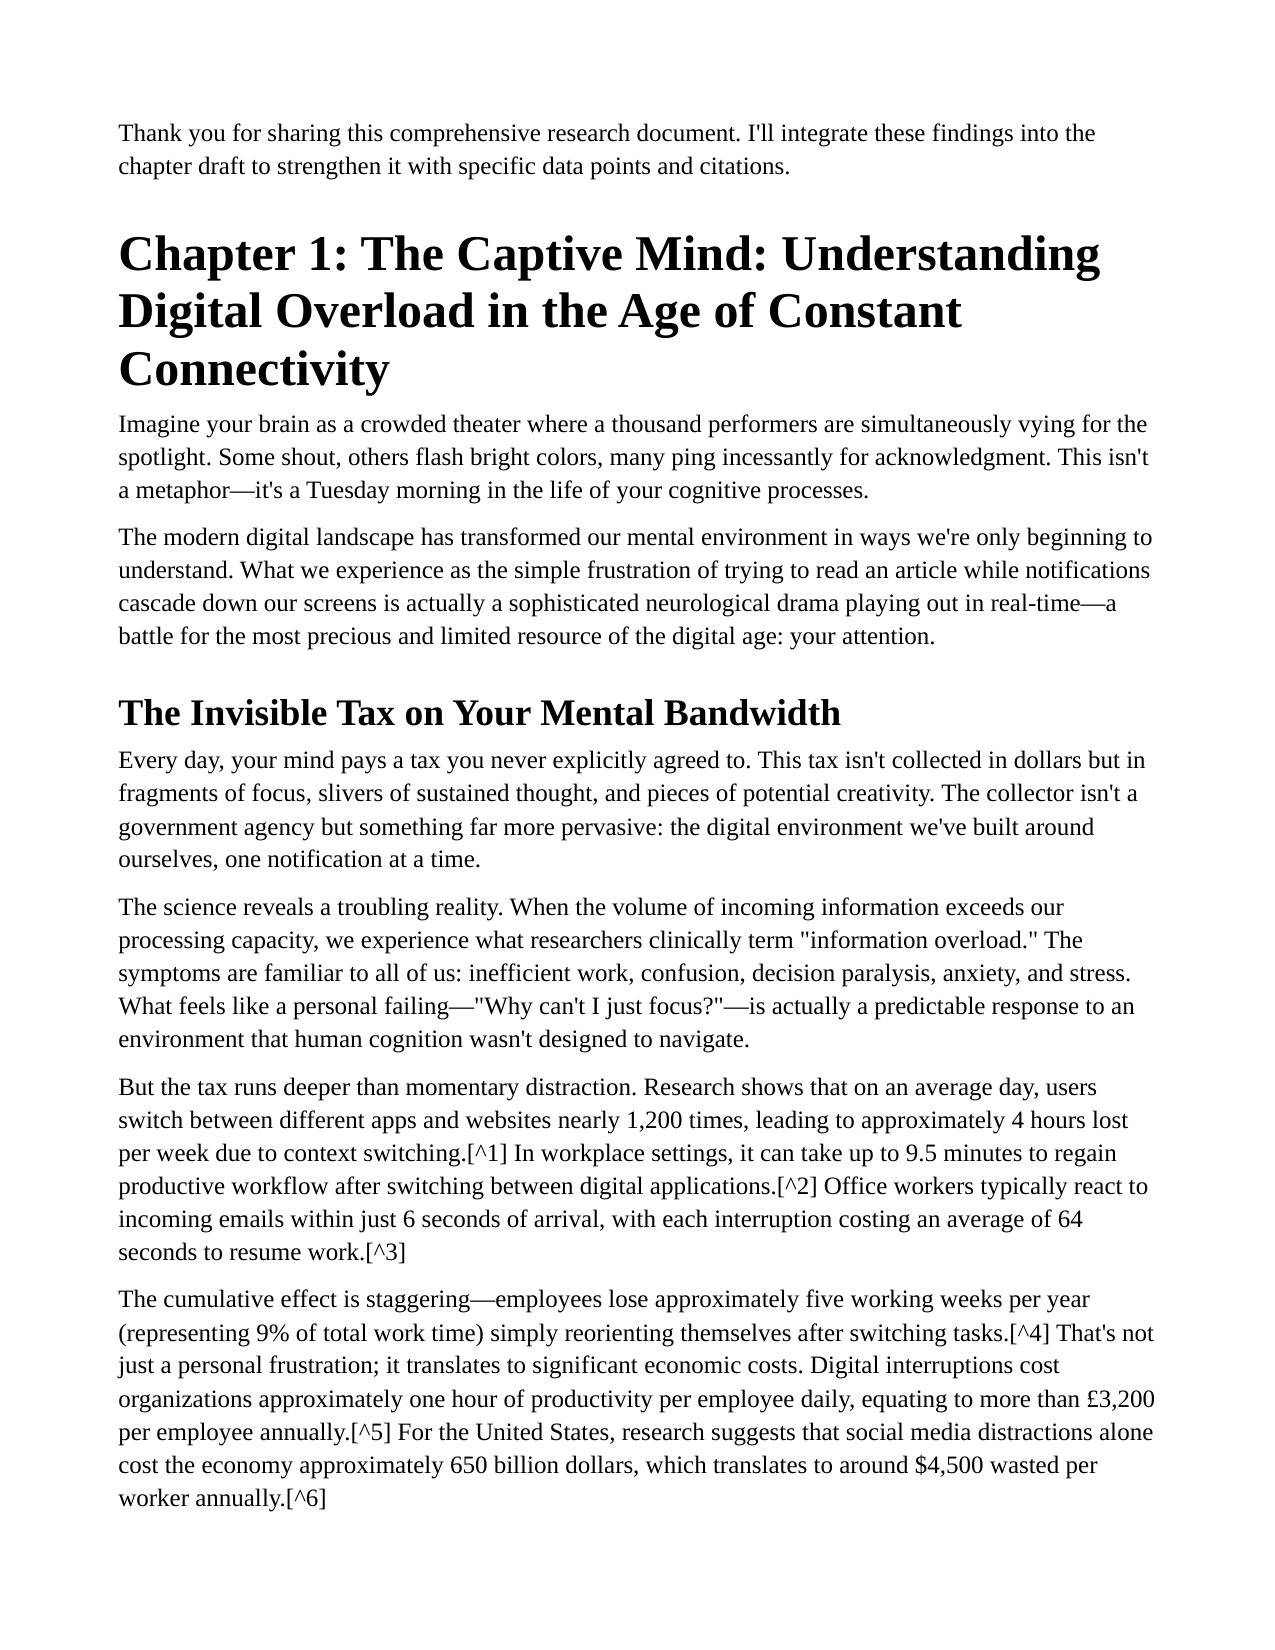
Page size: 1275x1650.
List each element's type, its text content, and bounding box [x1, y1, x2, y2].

text The science reveals a troubling reality. When the volume of incoming information exceeds our processing capacity, we experience what researchers clinically term "information overload." The symptoms are familiar to all of us: inefficient work, confusion, decision paralysis, anxiety, and stress. What feels like a personal failing—"Why can't I just focus?"—is actually a predictable response to an environment that human cognition wasn't designed to navigate. [118, 892, 1157, 1053]
subtitle The Invisible Tax on Your Mental Bandwidth [118, 690, 1157, 733]
text The modern digital landscape has transformed our mental environment in ways we're only beginning to understand. What we experience as the simple frustration of trying to read an article while notifications cascade down our screens is actually a sophisticated neurological drama playing out in real-time—a battle for the most precious and limited resource of the digital age: your attention. [118, 522, 1157, 650]
text Thank you for sharing this comprehensive research document. I'll integrate these findings into the chapter draft to strengthen it with specific data points and citations. [118, 118, 1157, 180]
text Imagine your brain as a crowded theater where a thousand performers are simultaneously vying for the spotlight. Some shout, others flash bright colors, many ping incessantly for acknowledgment. This isn't a metaphor—it's a Tuesday morning in the life of your cognitive processes. [118, 409, 1157, 503]
text But the tax runs deeper than momentary distraction. Research shows that on an average day, users switch between different apps and websites nearly 1,200 times, leading to approximately 4 hours lost per week due to context switching.[^1] In workplace settings, it can take up to 9.5 minutes to regain productive workflow after switching between digital applications.[^2] Office workers typically react to incoming emails within just 6 seconds of arrival, with each interruption costing an average of 64 seconds to resume work.[^3] [118, 1072, 1157, 1266]
text The cumulative effect is staggering—employees lose approximately five working weeks per year (representing 9% of total work time) simply reorienting themselves after switching tasks.[^4] That's not just a personal frustration; it translates to significant economic costs. Digital interruptions cost organizations approximately one hour of productivity per employee daily, equating to more than £3,200 per employee annually.[^5] For the United States, research suggests that social media distractions alone cost the economy approximately 650 billion dollars, which translates to around $4,500 wasted per worker annually.[^6] [118, 1284, 1157, 1511]
subtitle Chapter 1: The Captive Mind: Understanding Digital Overload in the Age of Constant Connectivity [118, 224, 1157, 396]
text Every day, your mind pays a tax you never explicitly agreed to. This tax isn't collected in dollars but in fragments of focus, slivers of sustained thought, and pieces of potential creativity. The collector isn't a government agency but something far more pervasive: the digital environment we've built around ourselves, one notification at a time. [118, 746, 1157, 873]
